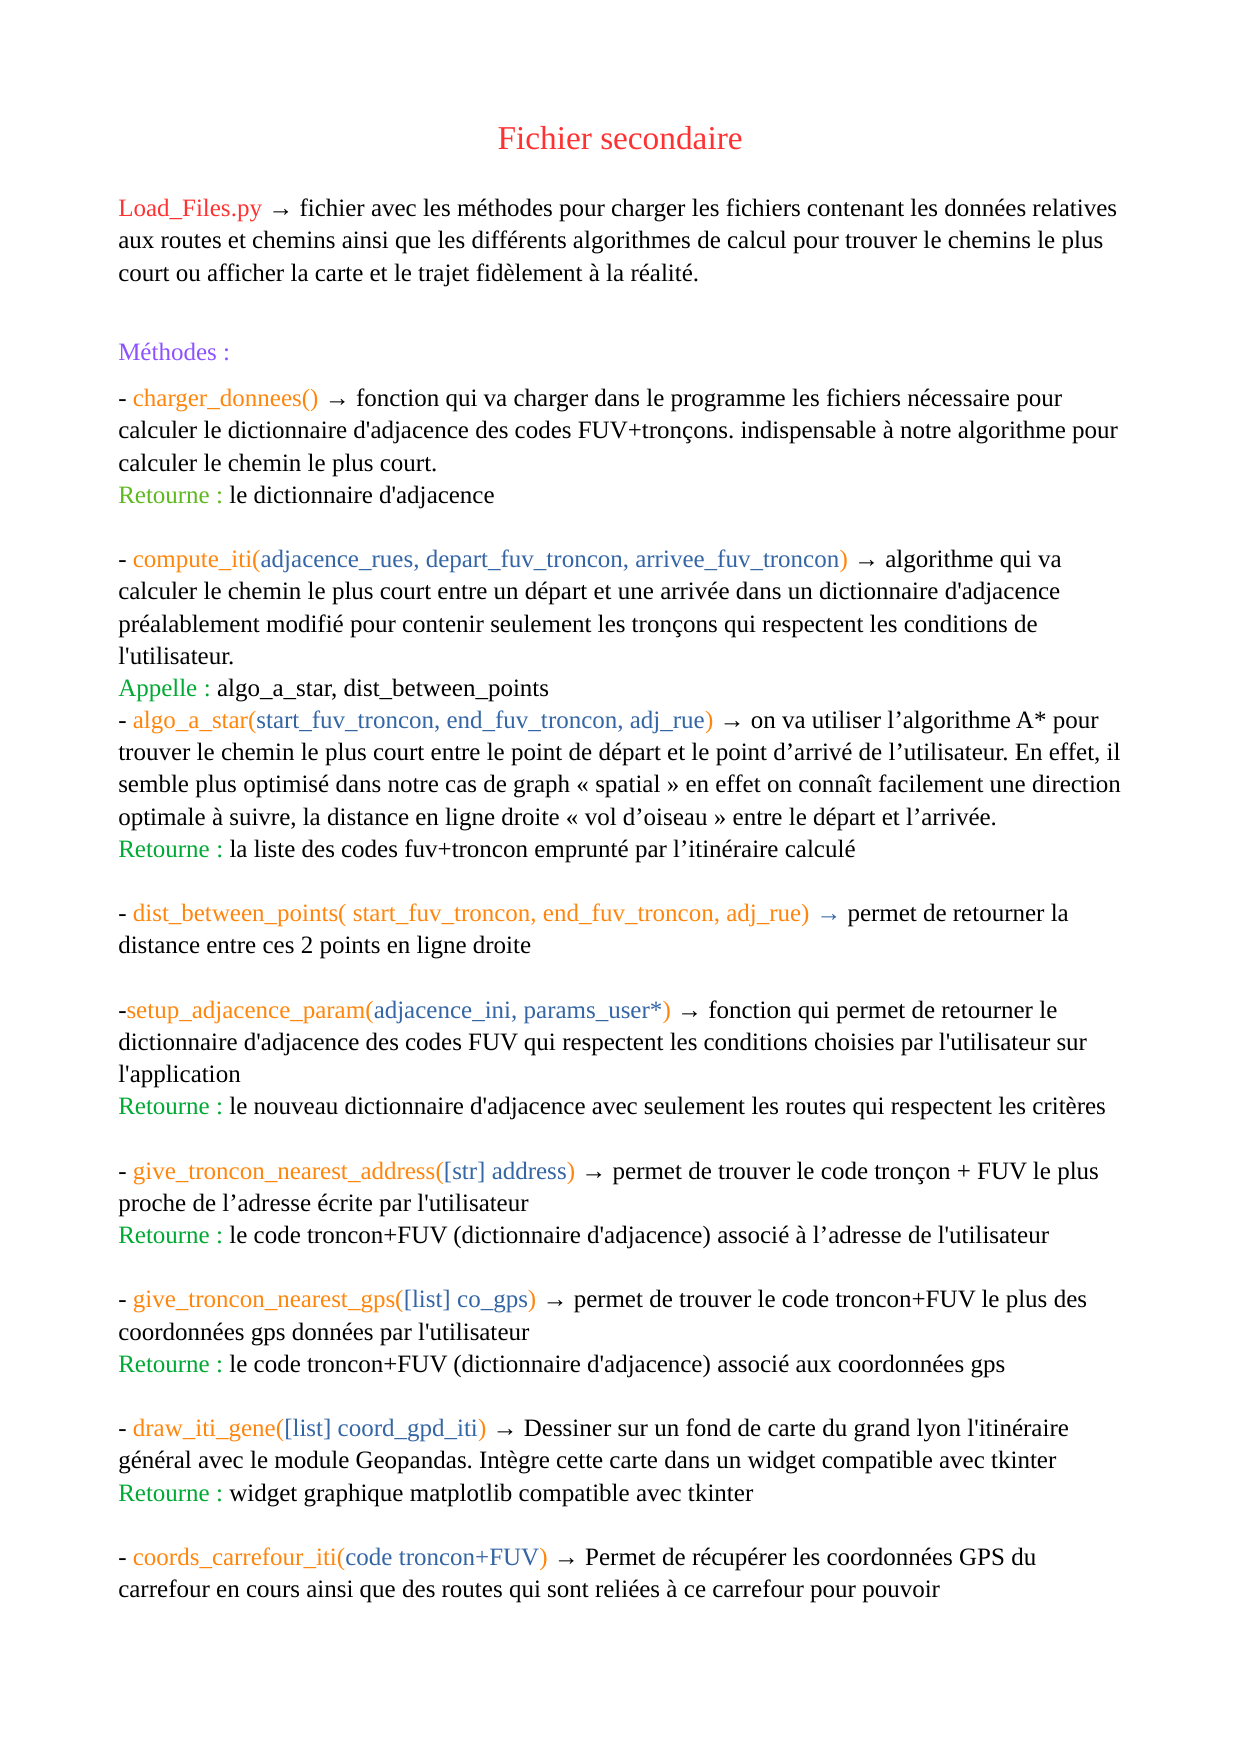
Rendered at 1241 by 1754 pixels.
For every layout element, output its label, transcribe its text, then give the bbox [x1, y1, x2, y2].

text - charger_donnees() → fonction qui va charger dans le programme les fichiers nécessaire pour calculer le dictionnaire d'adjacence des codes FUV+tronçons. indispensable à notre algorithme pour calculer le chemin le plus court. [118, 383, 1122, 476]
text - dist_between_points( start_fuv_troncon, end_fuv_troncon, adj_rue) → permet de retourner la distance entre ces 2 points en ligne droite [118, 898, 1122, 959]
text Retourne : le code troncon+FUV (dictionnaire d'adjacence) associé aux coordonnées gps [118, 1349, 1122, 1378]
text - compute_iti(adjacence_rues, depart_fuv_troncon, arrivee_fuv_troncon) → algorithme qui va calculer le chemin le plus court entre un départ et une arrivée dans un dictionnaire d'adjacence préalablement modifié pour contenir seulement les tronçons qui respectent les conditions de l'utilisateur. [118, 544, 1122, 669]
text - give_troncon_nearest_address([str] address) → permet de trouver le code tronçon + FUV le plus proche de l’adresse écrite par l'utilisateur [118, 1156, 1122, 1217]
text -setup_adjacence_param(adjacence_ini, params_user*) → fonction qui permet de retourner le dictionnaire d'adjacence des codes FUV qui respectent les conditions choisies par l'utilisateur sur l'application [118, 995, 1122, 1088]
text Fichier secondaire [118, 118, 1122, 156]
text - draw_iti_gene([list] coord_gpd_iti) → Dessiner sur un fond de carte du grand lyon l'itinéraire général avec le module Geopandas. Intègre cette carte dans un widget compatible avec tkinter [118, 1413, 1122, 1474]
text Retourne : la liste des codes fuv+troncon emprunté par l’itinéraire calculé [118, 834, 1122, 863]
text Retourne : widget graphique matplotlib compatible avec tkinter [118, 1478, 1122, 1506]
text - coords_carrefour_iti(code troncon+FUV) → Permet de récupérer les coordonnées GPS du carrefour en cours ainsi que des routes qui sont reliées à ce carrefour pour pouvoir [118, 1542, 1122, 1603]
text Load_Files.py → fichier avec les méthodes pour charger les fichiers contenant les données relatives aux routes et chemins ainsi que les différents algorithmes de calcul pour trouver le chemins le plus court ou afficher la carte et le trajet fidèlement à la réalité. [118, 193, 1122, 286]
text Retourne : le code troncon+FUV (dictionnaire d'adjacence) associé à l’adresse de l'utilisateur [118, 1220, 1122, 1249]
text - give_troncon_nearest_gps([list] co_gps) → permet de trouver le code troncon+FUV le plus des coordonnées gps données par l'utilisateur [118, 1284, 1122, 1346]
text Appelle : algo_a_star, dist_between_points [118, 673, 1122, 702]
text Retourne : le nouveau dictionnaire d'adjacence avec seulement les routes qui respectent les critères [118, 1091, 1122, 1120]
text Méthodes : [118, 337, 1122, 365]
text - algo_a_star(start_fuv_troncon, end_fuv_troncon, adj_rue) → on va utiliser l’algorithme A* pour trouver le chemin le plus court entre le point de départ et le point d’arrivé de l’utilisateur. En effet, il semble plus optimisé dans notre cas de graph « spatial » en effet on connaît facilement une direction optimale à suivre, la distance en ligne droite « vol d’oiseau » entre le départ et l’arrivée. [118, 705, 1122, 831]
text Retourne : le dictionnaire d'adjacence [118, 480, 1122, 509]
